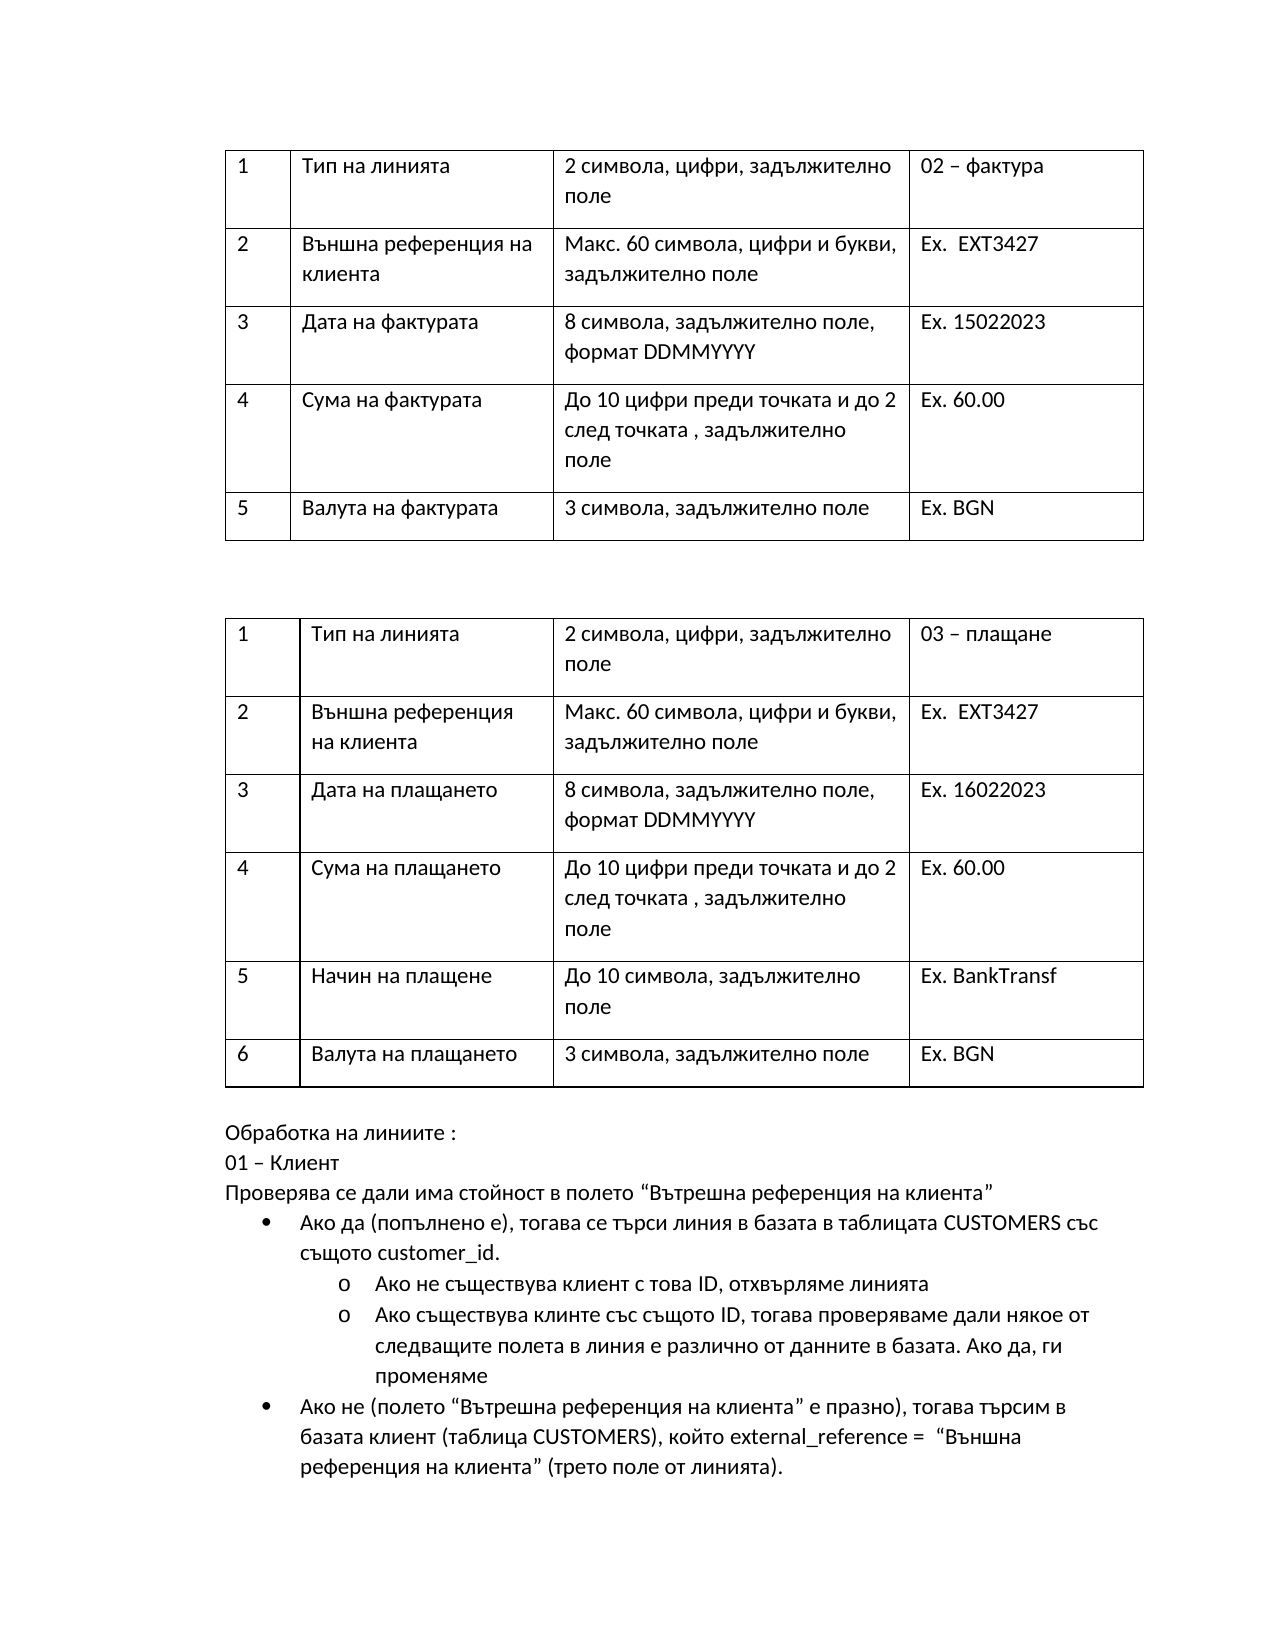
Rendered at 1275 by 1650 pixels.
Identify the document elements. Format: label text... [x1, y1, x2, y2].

table_cell Външна референция на клиента [301, 697, 553, 774]
table_header 03 – плащане [910, 619, 1143, 696]
table_cell 5 [226, 493, 290, 540]
table_header 2 символа, цифри, задължително поле [554, 151, 909, 228]
table_cell Дата на плащането [301, 775, 553, 852]
table_cell 2 [226, 697, 299, 774]
table_cell Сума на плащането [301, 853, 553, 961]
table_cell 4 [226, 385, 290, 492]
table_header 1 [226, 151, 290, 228]
table_cell 3 [226, 775, 299, 852]
table_cell 3 символа, задължително поле [554, 1040, 909, 1086]
table_cell 8 символа, задължително поле, формат DDMMYYYY [554, 307, 909, 384]
table_cell 6 [226, 1040, 299, 1086]
table_cell Външна референция на клиента [291, 229, 553, 306]
list Ако не (полето “Вътрешна референция на клиента” е празно), тогава търсим в базата клиент (таблица CUSTOMERS), който external_reference = “Външна референция на клиента” (трето поле от линията). [262, 1392, 1125, 1480]
table_cell Макс. 60 символа, цифри и букви, задължително поле [554, 229, 909, 306]
table_cell Ех. EXT3427 [910, 697, 1143, 774]
table_cell Ех. 60.00 [910, 853, 1143, 961]
table_cell Ех. 16022023 [910, 775, 1143, 852]
table_cell Сума на фактурата [291, 385, 553, 492]
table_cell Макс. 60 символа, цифри и букви, задължително поле [554, 697, 909, 774]
table_cell Ех. BGN [910, 493, 1143, 540]
table_cell До 10 символа, задължително поле [554, 962, 909, 1038]
table_cell До 10 цифри преди точката и до 2 след точката , задължително поле [554, 385, 909, 492]
list Проверява се дали има стойност в полето “Вътрешна референция на клиента” [225, 1178, 1125, 1206]
list Ако съществува клинте със същото ID, тогава проверяваме дали някое от следващите полета в линия е различно от данните в базата. Ако да, ги променяме [337, 1300, 1125, 1390]
table_header 1 [226, 619, 299, 696]
table_cell Ех. BGN [910, 1040, 1143, 1086]
list Обработка на линиите : [225, 1118, 1125, 1146]
table_cell Ех. BankTransf [910, 962, 1143, 1038]
table_cell 3 символа, задължително поле [554, 493, 909, 540]
table_cell Ех. 15022023 [910, 307, 1143, 384]
table_cell 2 [226, 229, 290, 306]
table_header Тип на линията [291, 151, 553, 228]
table_cell Дата на фактурата [291, 307, 553, 384]
table_header 2 символа, цифри, задължително поле [554, 619, 909, 696]
table_cell Ех. EXT3427 [910, 229, 1143, 306]
table_cell 5 [226, 962, 299, 1038]
table_cell Валута на фактурата [291, 493, 553, 540]
table_cell До 10 цифри преди точката и до 2 след точката , задължително поле [554, 853, 909, 961]
table_cell Начин на плащене [301, 962, 553, 1038]
list 01 – Клиент [225, 1148, 1125, 1176]
table_cell 3 [226, 307, 290, 384]
list Ако да (попълнено e), тогава се търси линия в базата в таблицата CUSTOMERS със същото customer_id. [262, 1208, 1125, 1266]
table_cell 8 символа, задължително поле, формат DDMMYYYY [554, 775, 909, 852]
table_header 02 – фактура [910, 151, 1143, 228]
table_cell 4 [226, 853, 299, 961]
table_cell Валута на плащането [301, 1040, 553, 1086]
table_cell Ех. 60.00 [910, 385, 1143, 492]
list Ако не съществува клиент с това ID, отхвърляме линията [337, 1269, 1125, 1298]
table_header Тип на линията [301, 619, 553, 696]
